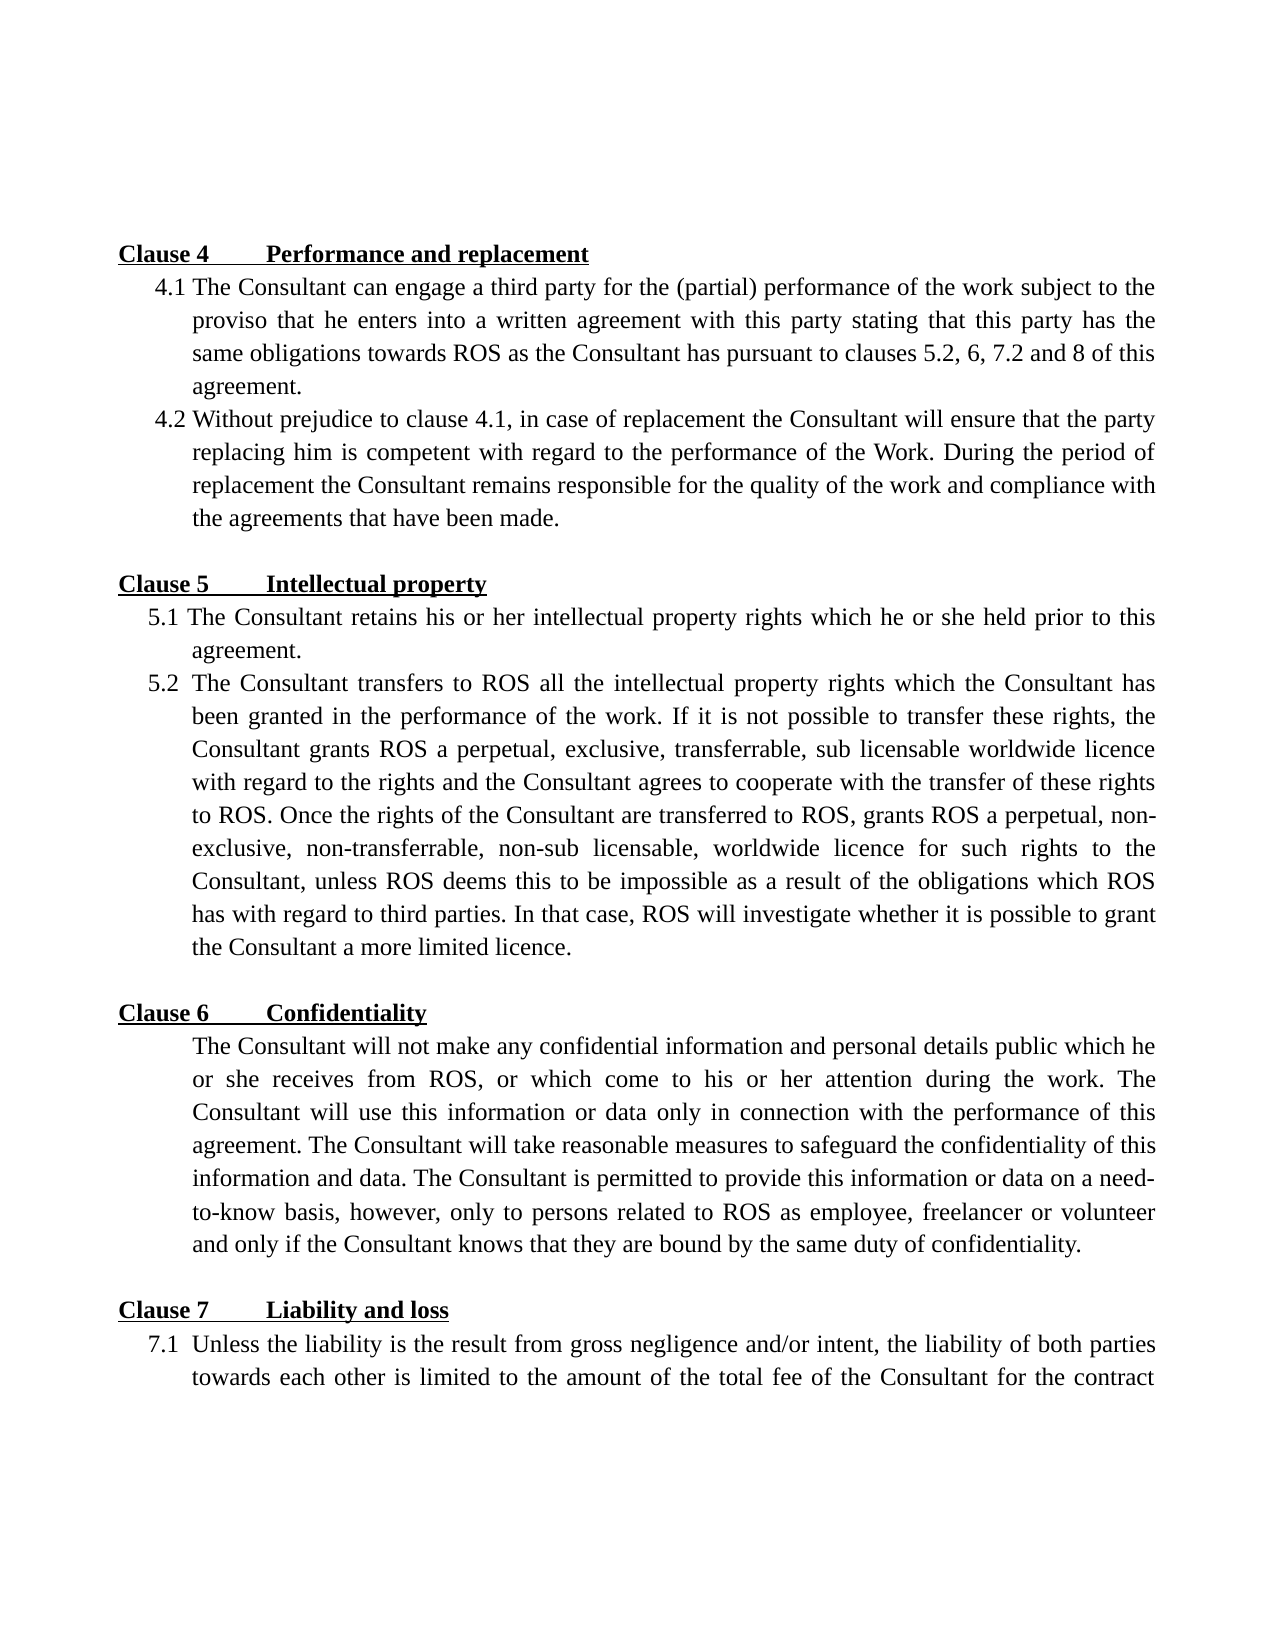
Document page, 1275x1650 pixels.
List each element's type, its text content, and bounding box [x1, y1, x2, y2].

text Clause 4 Performance and replacement [118, 239, 1157, 268]
text Clause 5 Intellectual property [118, 569, 1157, 598]
text Clause 6 Confidentiality [118, 998, 1157, 1027]
list The Consultant can engage a third party for the (partial) performance of the work subject to the proviso that he enters into a written agreement with this party stating that this party has the same obligations towards ROS as the Consultant has pursuant to clauses 5.2, 6, 7.2 and 8 of this agreement. [154, 272, 1157, 400]
text The Consultant will not make any confidential information and personal details public which he or she receives from ROS, or which come to his or her attention during the work. The Consultant will use this information or data only in connection with the performance of this agreement. The Consultant will take reasonable measures to safeguard the confidentiality of this information and data. The Consultant is permitted to provide this information or data on a need-to-know basis, however, only to persons related to ROS as employee, freelancer or volunteer and only if the Consultant knows that they are bound by the same duty of confidentiality. [192, 1031, 1157, 1258]
list Without prejudice to clause 4.1, in case of replacement the Consultant will ensure that the party replacing him is competent with regard to the performance of the Work. During the period of replacement the Consultant remains responsible for the quality of the work and compliance with the agreements that have been made. [154, 404, 1157, 532]
text 5.1 The Consultant retains his or her intellectual property rights which he or she held prior to this agreement. [148, 602, 1157, 664]
text Clause 7 Liability and loss [118, 1296, 1157, 1324]
text 5.2 The Consultant transfers to ROS all the intellectual property rights which the Consultant has been granted in the performance of the work. If it is not possible to transfer these rights, the Consultant grants ROS a perpetual, exclusive, transferrable, sub licensable worldwide licence with regard to the rights and the Consultant agrees to cooperate with the transfer of these rights to ROS. Once the rights of the Consultant are transferred to ROS, grants ROS a perpetual, non-exclusive, non-transferrable, non-sub licensable, worldwide licence for such rights to the Consultant, unless ROS deems this to be impossible as a result of the obligations which ROS has with regard to third parties. In that case, ROS will investigate whether it is possible to grant the Consultant a more limited licence. [148, 668, 1157, 961]
text 7.1 Unless the liability is the result from gross negligence and/or intent, the liability of both parties towards each other is limited to the amount of the total fee of the Consultant for the contract [148, 1329, 1157, 1390]
